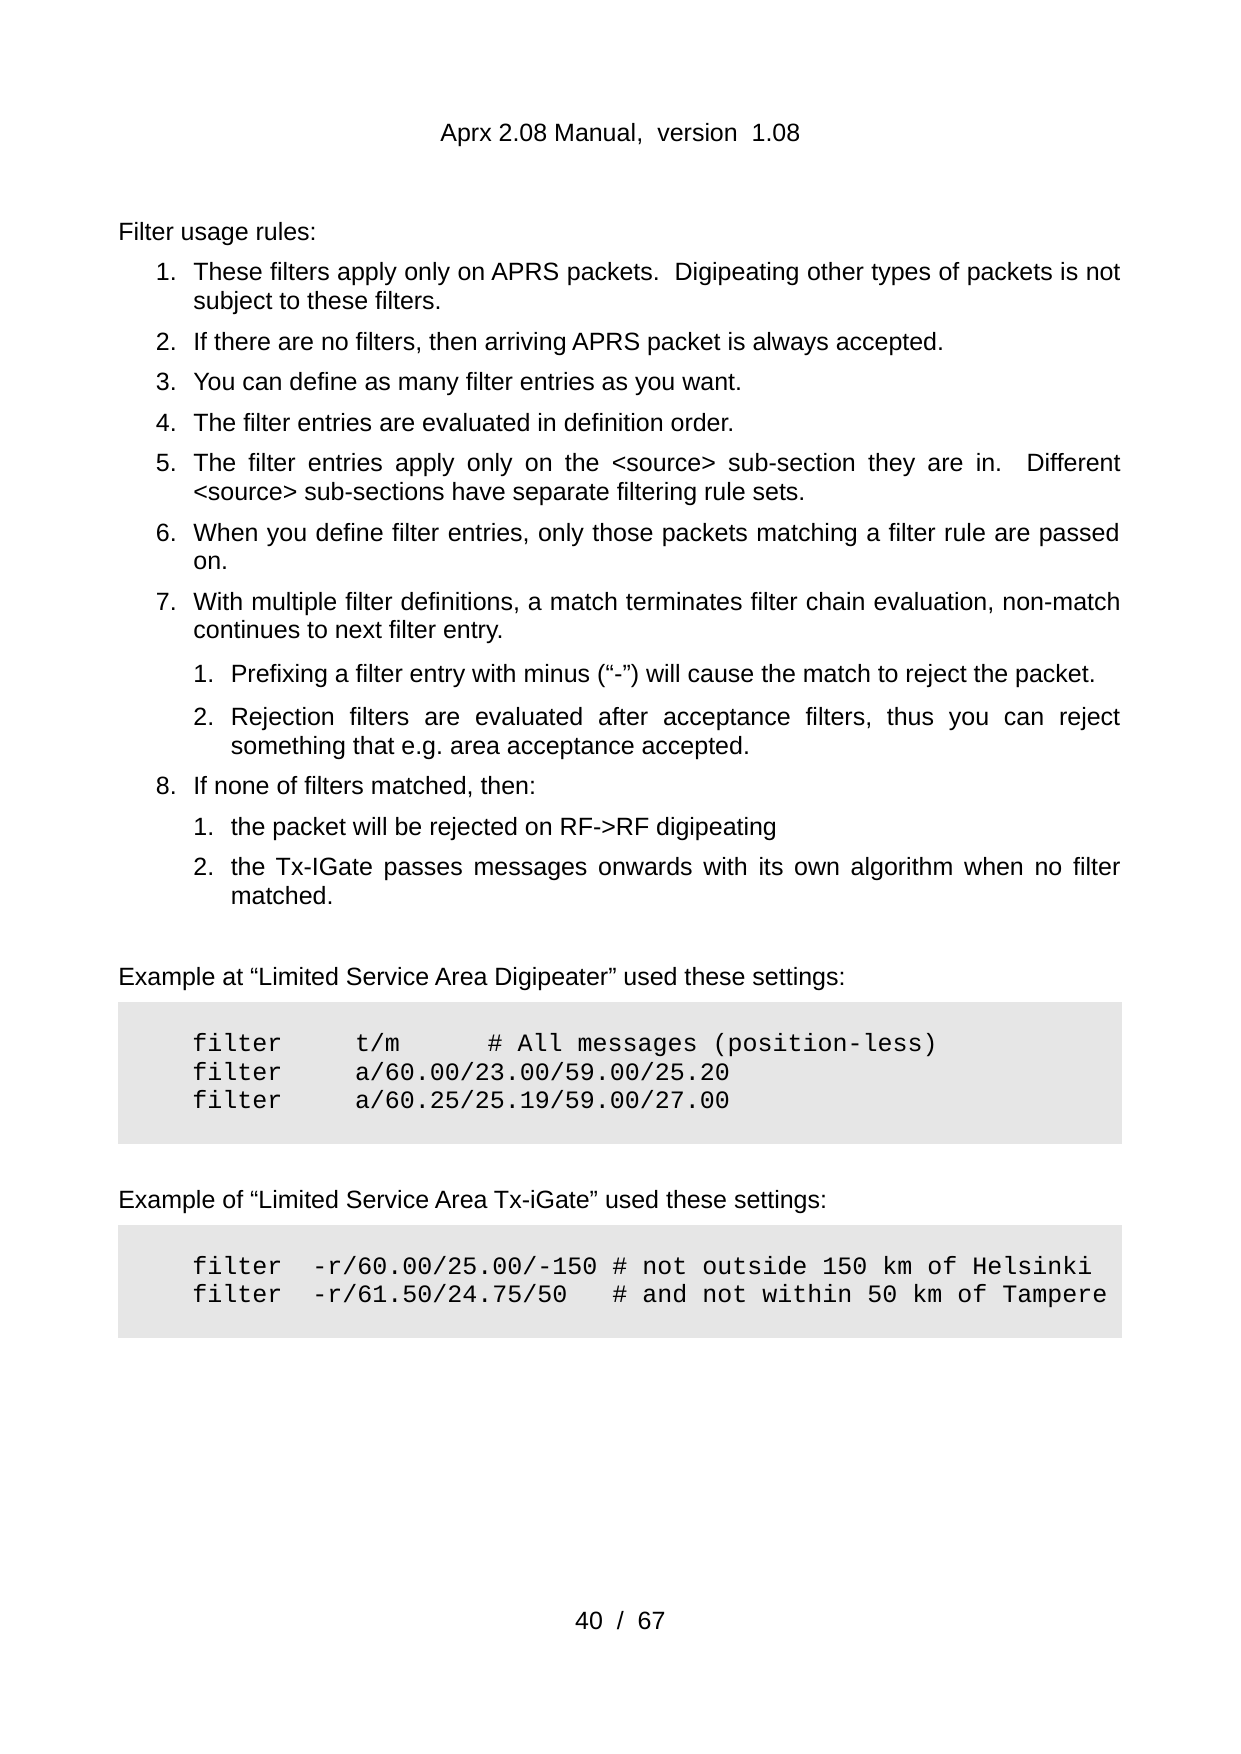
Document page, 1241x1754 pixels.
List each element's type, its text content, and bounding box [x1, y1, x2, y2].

list These filters apply only on APRS packets. Digipeating other types of packets is not subject to these filters. [156, 257, 1122, 315]
text filter t/m # All messages (position-less) [118, 1031, 1122, 1059]
list You can define as many filter entries as you want. [156, 367, 1122, 396]
list Rejection filters are evaluated after acceptance filters, thus you can reject something that e.g. area acceptance accepted. [193, 702, 1122, 759]
list With multiple filter definitions, a match terminates filter chain evaluation, non-match continues to next filter entry. [156, 587, 1122, 644]
list If there are no filters, then arriving APRS packet is always accepted. [156, 327, 1122, 355]
text filter a/60.00/23.00/59.00/25.20 [118, 1059, 1122, 1087]
list The filter entries apply only on the <source> sub-section they are in. Different <source> sub-sections have separate filtering rule sets. [156, 448, 1122, 506]
text filter -r/60.00/25.00/-150 # not outside 150 km of Helsinki [118, 1253, 1122, 1282]
list the Tx-IGate passes messages onwards with its own algorithm when no filter matched. [193, 852, 1122, 910]
list The filter entries are evaluated in definition order. [156, 408, 1122, 436]
list Prefixing a filter entry with minus (“-”) will cause the match to reject the packet. [193, 656, 1122, 690]
list When you define filter entries, only those packets matching a filter rule are passed on. [156, 517, 1122, 575]
list the packet will be rejected on RF->RF digipeating [193, 812, 1122, 840]
text filter -r/61.50/24.75/50 # and not within 50 km of Tampere [118, 1282, 1122, 1310]
text filter a/60.25/25.19/59.00/27.00 [118, 1087, 1122, 1116]
text Example at “Limited Service Area Digipeater” used these settings: [118, 962, 1122, 991]
list If none of filters matched, then: [156, 771, 1122, 800]
text Filter usage rules: [118, 217, 1122, 246]
text Example of “Limited Service Area Tx-iGate” used these settings: [118, 1185, 1122, 1213]
